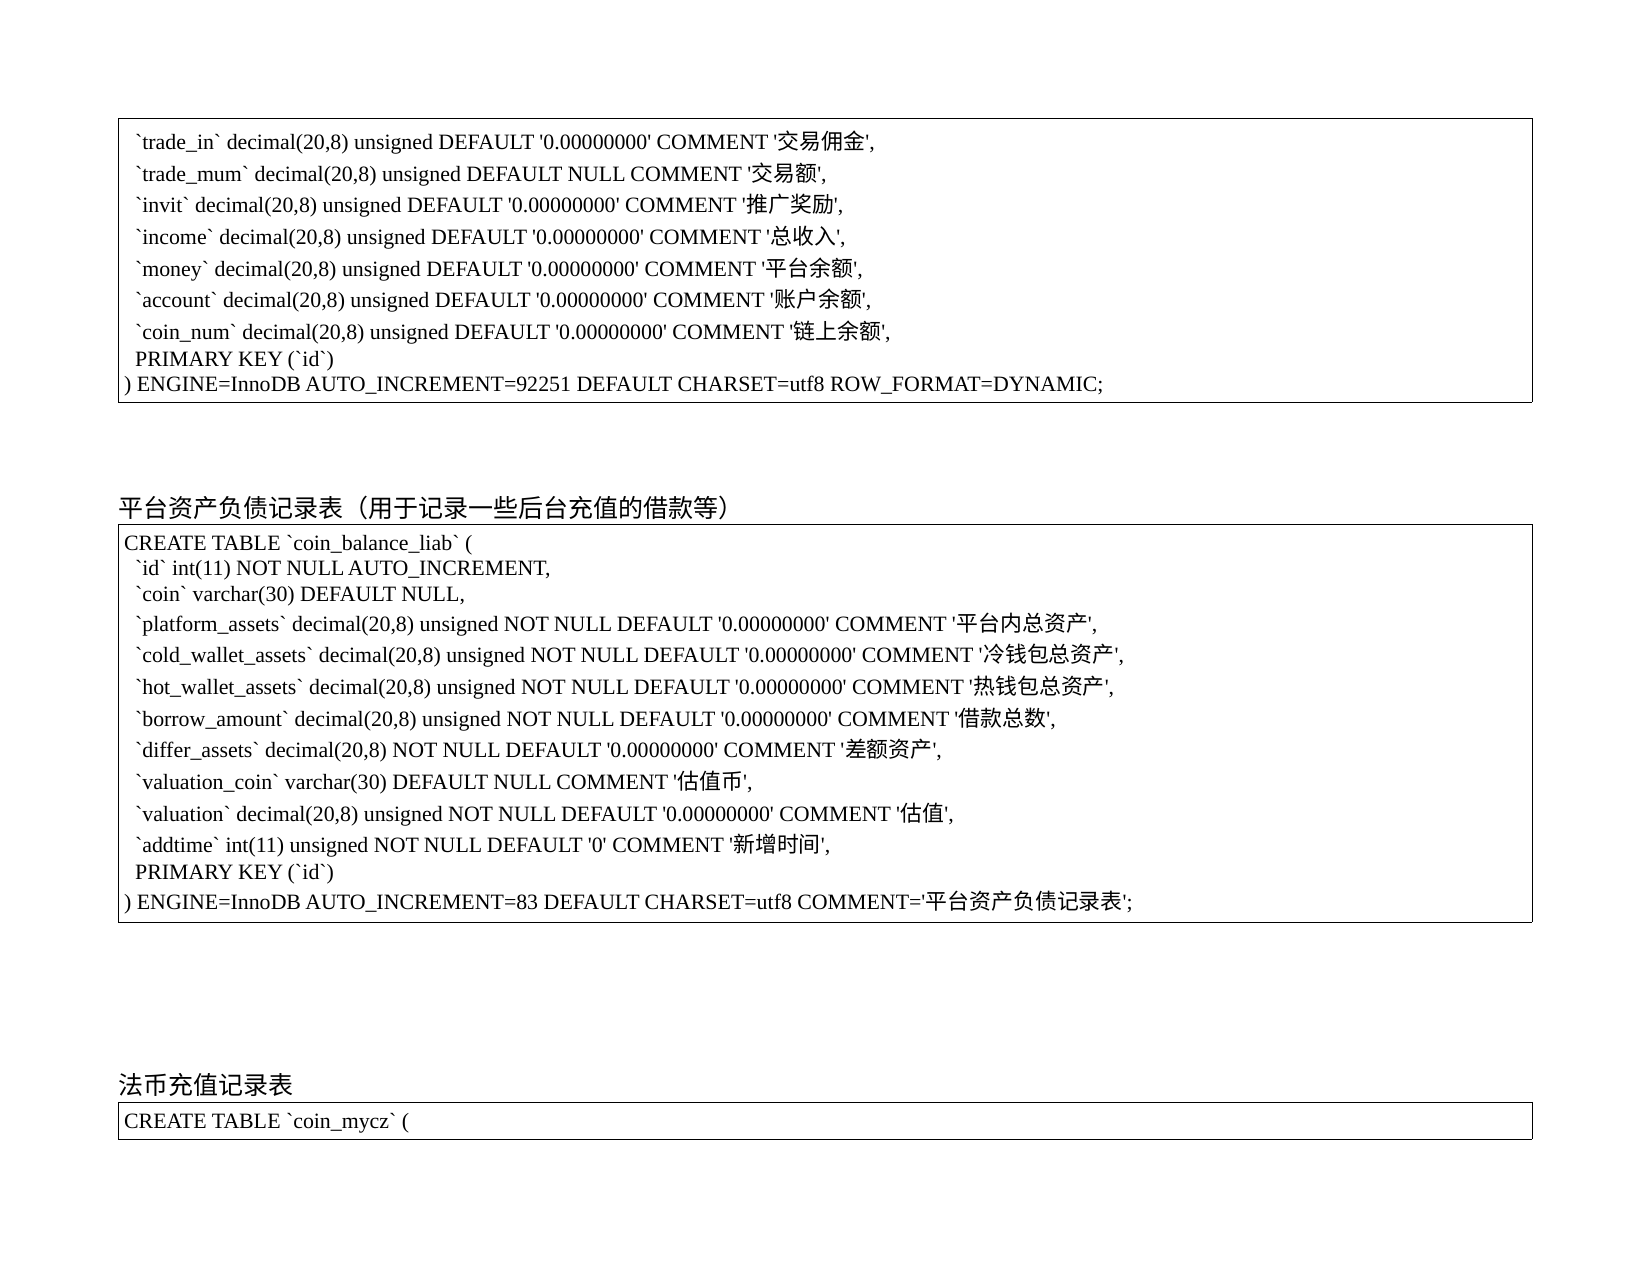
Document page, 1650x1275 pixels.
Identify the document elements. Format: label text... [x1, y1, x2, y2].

table_header CREATE TABLE `coin_balance_liab` ( `id` int(11) NOT NULL AUTO_INCREMENT, `coin` varchar(30) DEFAULT NULL, `platform_assets` decimal(20,8) unsigned NOT NULL DEFAULT '0.00000000' COMMENT '平台内总资产', `cold_wallet_assets` decimal(20,8) unsigned NOT NULL DEFAULT '0.00000000' COMMENT '冷钱包总资产', `hot_wallet_assets` decimal(20,8) unsigned NOT NULL DEFAULT '0.00000000' COMMENT '热钱包总资产', `borrow_amount` decimal(20,8) unsigned NOT NULL DEFAULT '0.00000000' COMMENT '借款总数', `differ_assets` decimal(20,8) NOT NULL DEFAULT '0.00000000' COMMENT '差额资产', `valuation_coin` varchar(30) DEFAULT NULL COMMENT '估值币', `valuation` decimal(20,8) unsigned NOT NULL DEFAULT '0.00000000' COMMENT '估值', `addtime` int(11) unsigned NOT NULL DEFAULT '0' COMMENT '新增时间', PRIMARY KEY (`id`) ) ENGINE=InnoDB AUTO_INCREMENT=83 DEFAULT CHARSET=utf8 COMMENT='平台资产负债记录表'; [119, 525, 1532, 922]
text 法币充值记录表 [118, 1066, 1532, 1102]
text 平台资产负债记录表（用于记录一些后台充值的借款等） [118, 488, 1532, 524]
table_header CREATE TABLE `coin_mycz` ( [119, 1103, 1532, 1139]
table_header `trade_in` decimal(20,8) unsigned DEFAULT '0.00000000' COMMENT '交易佣金', `trade_mum` decimal(20,8) unsigned DEFAULT NULL COMMENT '交易额', `invit` decimal(20,8) unsigned DEFAULT '0.00000000' COMMENT '推广奖励', `income` decimal(20,8) unsigned DEFAULT '0.00000000' COMMENT '总收入', `money` decimal(20,8) unsigned DEFAULT '0.00000000' COMMENT '平台余额', `account` decimal(20,8) unsigned DEFAULT '0.00000000' COMMENT '账户余额', `coin_num` decimal(20,8) unsigned DEFAULT '0.00000000' COMMENT '链上余额', PRIMARY KEY (`id`) ) ENGINE=InnoDB AUTO_INCREMENT=92251 DEFAULT CHARSET=utf8 ROW_FORMAT=DYNAMIC; [119, 119, 1532, 402]
